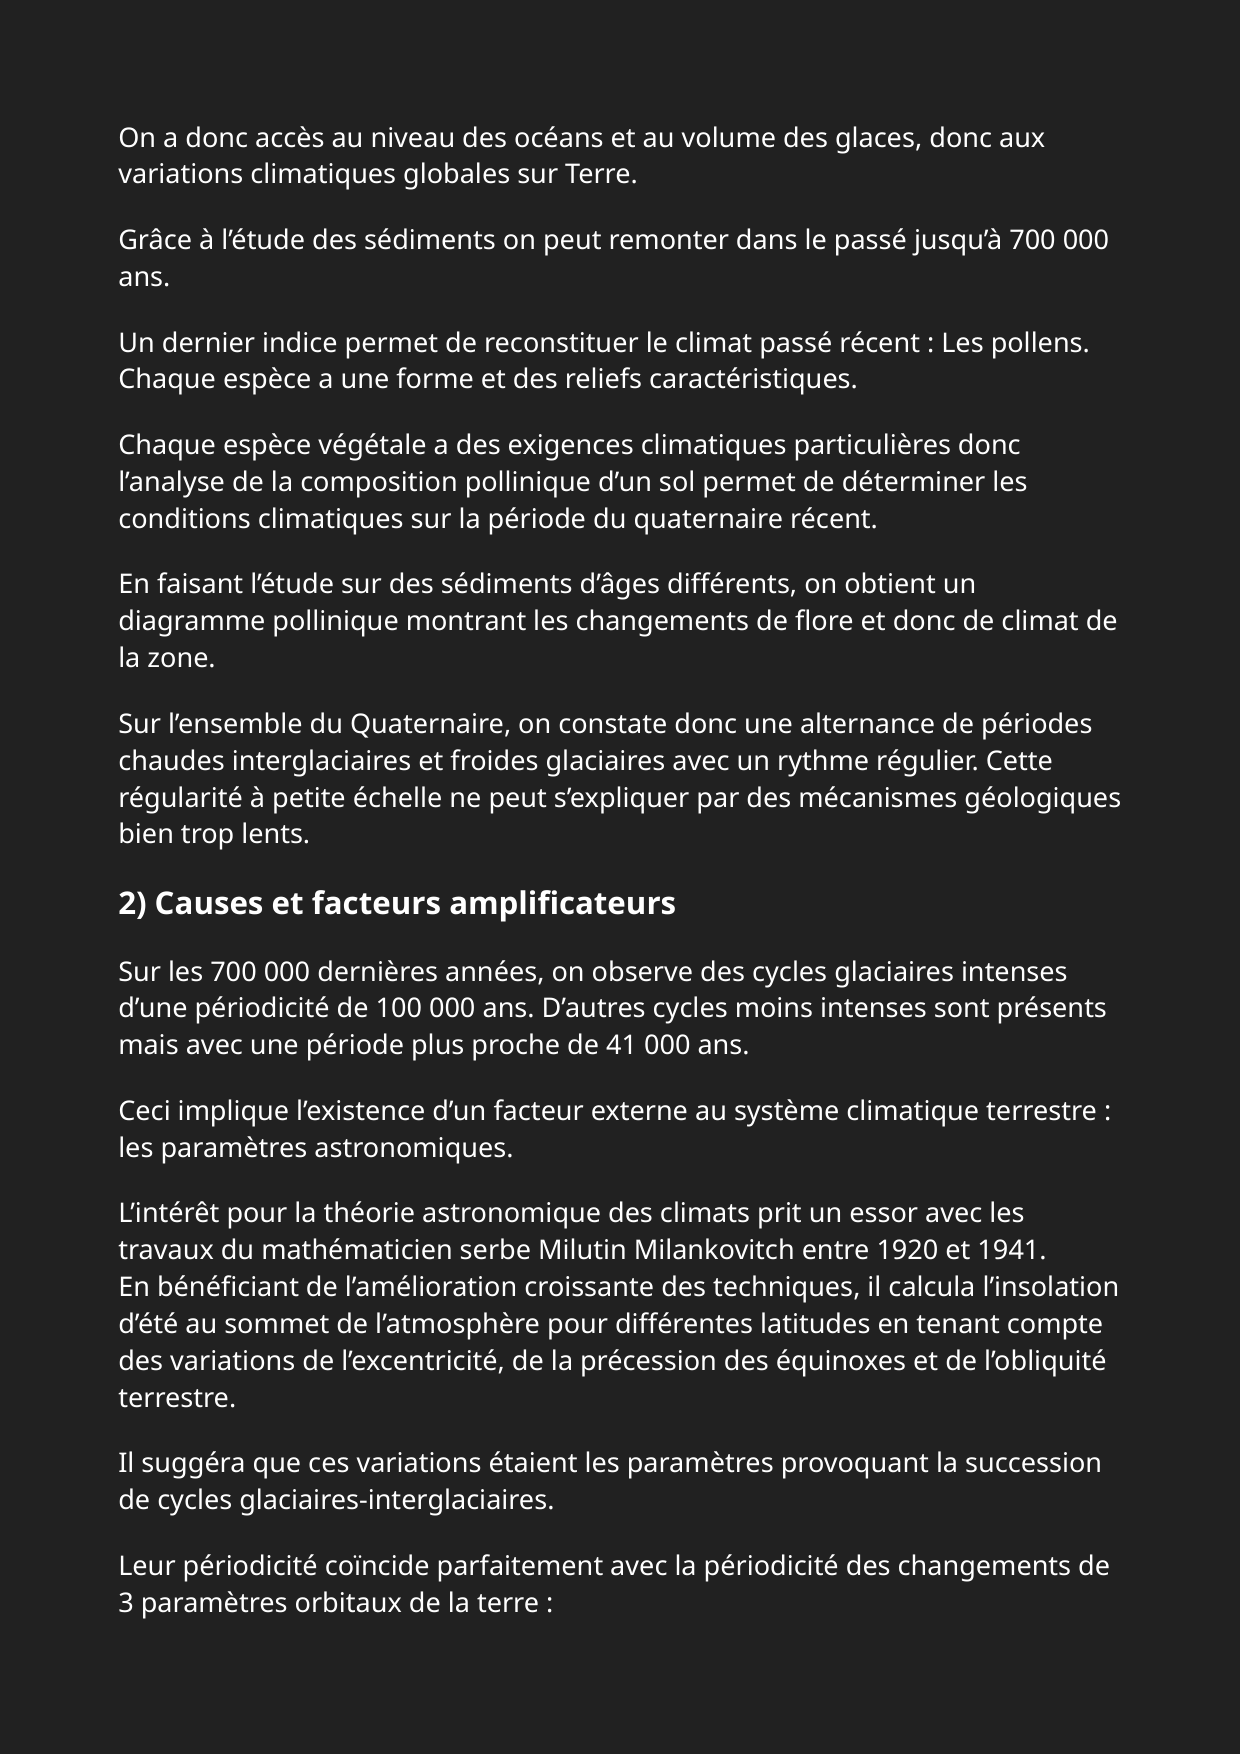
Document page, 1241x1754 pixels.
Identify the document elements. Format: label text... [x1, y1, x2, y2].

text Un dernier indice permet de reconstituer le climat passé récent : Les pollens. Chaque espèce a une forme et des reliefs caractéristiques. [118, 323, 1122, 397]
text On a donc accès au niveau des océans et au volume des glaces, donc aux variations climatiques globales sur Terre. [118, 118, 1122, 192]
text Sur les 700 000 dernières années, on observe des cycles glaciaires intenses d’une périodicité de 100 000 ans. D’autres cycles moins intenses sont présents mais avec une période plus proche de 41 000 ans. [118, 952, 1122, 1063]
text Chaque espèce végétale a des exigences climatiques particulières donc l’analyse de la composition pollinique d’un sol permet de déterminer les conditions climatiques sur la période du quaternaire récent. [118, 426, 1122, 536]
text Leur périodicité coïncide parfaitement avec la périodicité des changements de 3 paramètres orbitaux de la terre : [118, 1546, 1122, 1620]
text Sur l’ensemble du Quaternaire, on constate donc une alternance de périodes chaudes interglaciaires et froides glaciaires avec un rythme régulier. Cette régularité à petite échelle ne peut s’expliquer par des mécanismes géologiques bien trop lents. [118, 704, 1122, 852]
text L’intérêt pour la théorie astronomique des climats prit un essor avec les travaux du mathématicien serbe Milutin Milankovitch entre 1920 et 1941. [118, 1194, 1122, 1268]
text En faisant l’étude sur des sédiments d’âges différents, on obtient un diagramme pollinique montrant les changements de flore et donc de climat de la zone. [118, 565, 1122, 676]
text En bénéficiant de l’amélioration croissante des techniques, il calcula l’insolation d’été au sommet de l’atmosphère pour différentes latitudes en tenant compte des variations de l’excentricité, de la précession des équinoxes et de l’obliquité terrestre. [118, 1268, 1122, 1415]
text Grâce à l’étude des sédiments on peut remonter dans le passé jusqu’à 700 000 ans. [118, 221, 1122, 294]
text Ceci implique l’existence d’un facteur externe au système climatique terrestre : les paramètres astronomiques. [118, 1091, 1122, 1165]
text Il suggéra que ces variations étaient les paramètres provoquant la succession de cycles glaciaires-interglaciaires. [118, 1444, 1122, 1518]
text 2) Causes et facteurs amplificateurs [118, 881, 1122, 923]
